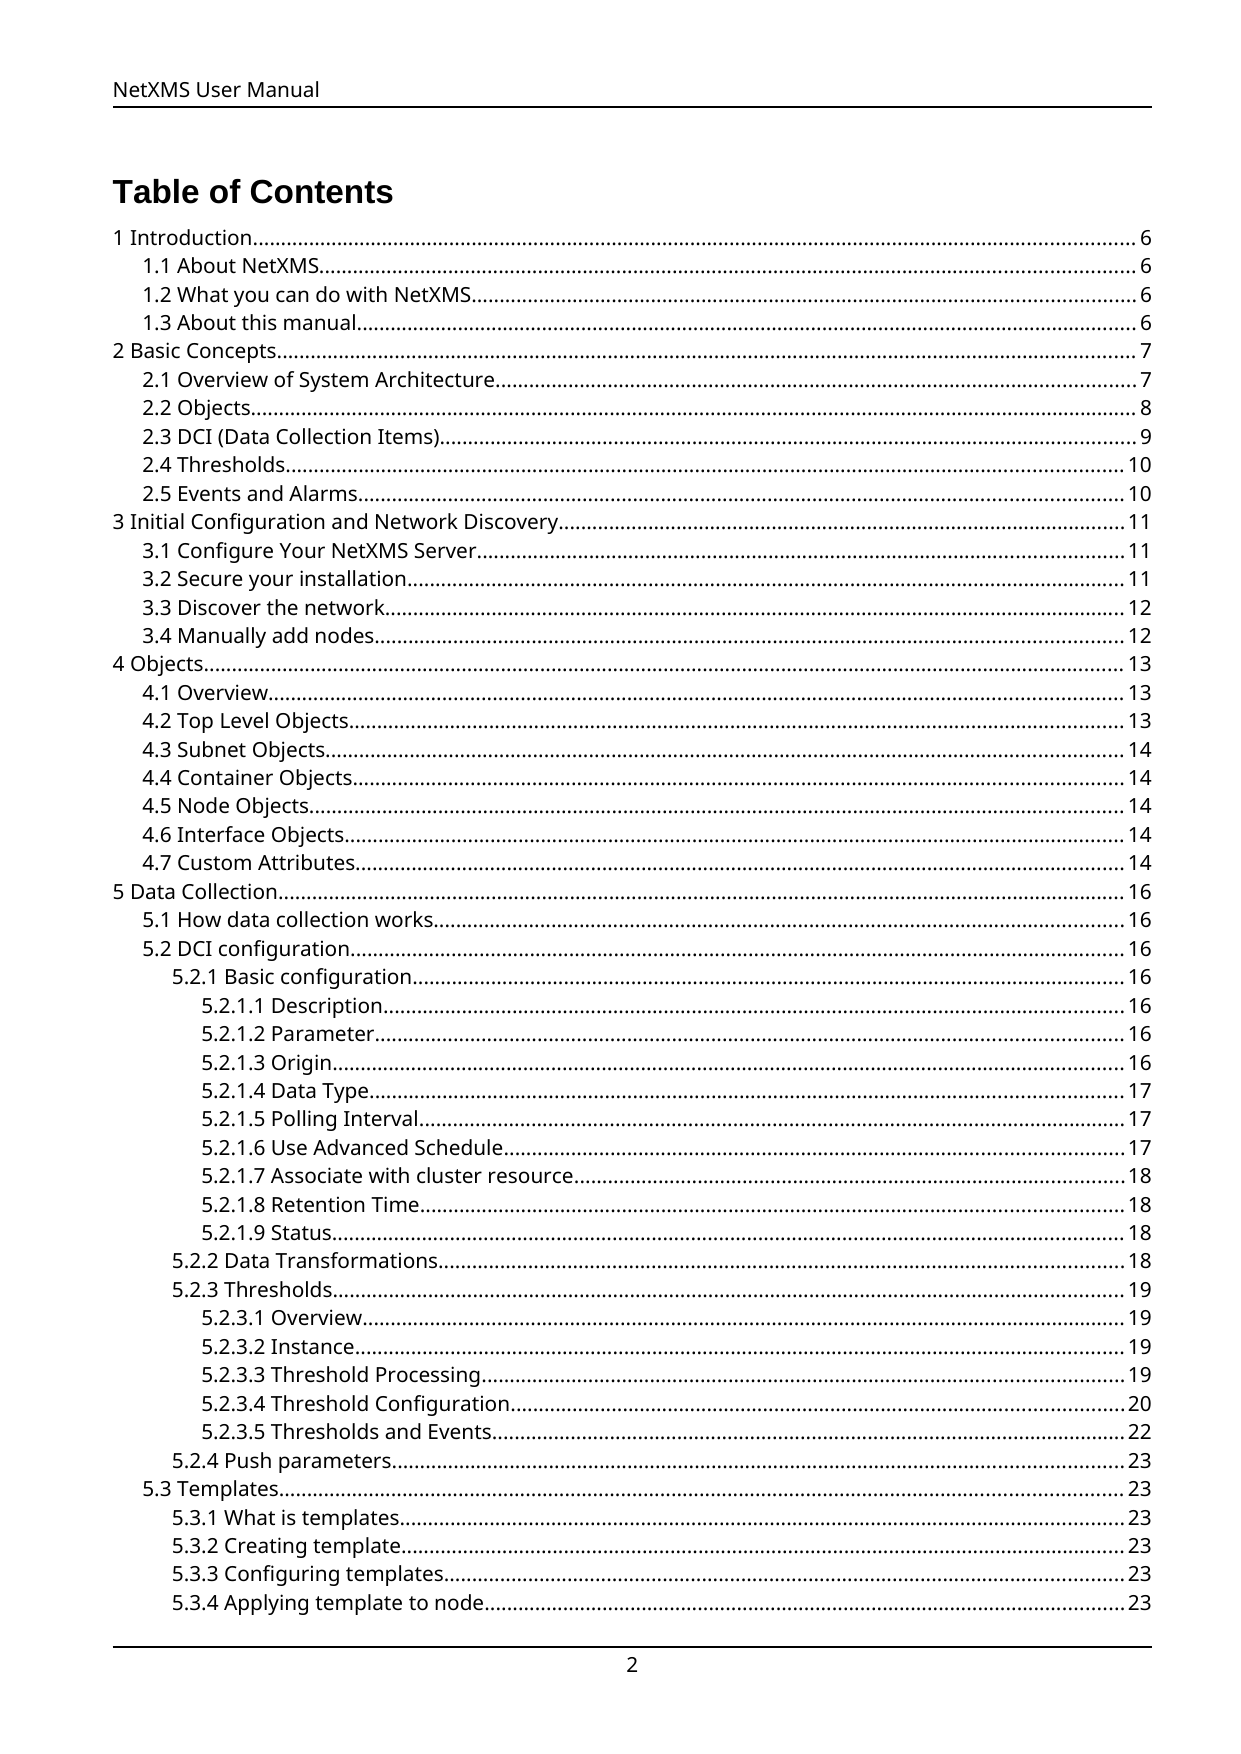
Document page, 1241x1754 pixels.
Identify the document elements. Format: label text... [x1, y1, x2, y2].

text 5.3.1 What is templates 23 [172, 1503, 1152, 1531]
text 5.2.3.2 Instance 19 [201, 1332, 1152, 1360]
text 5.2.1 Basic configuration 16 [172, 962, 1152, 991]
text 5.2 DCI configuration 16 [142, 934, 1152, 962]
text 5.3 Templates 23 [142, 1474, 1152, 1503]
text 5.2.1.1 Description 16 [201, 991, 1152, 1019]
text 3.4 Manually add nodes 12 [142, 621, 1152, 649]
text 5.2.3.4 Threshold Configuration 20 [201, 1389, 1152, 1417]
text 5.2.1.9 Status 18 [201, 1218, 1152, 1247]
text 5.2.3.1 Overview 19 [201, 1303, 1152, 1332]
text 2 Basic Concepts 7 [112, 337, 1152, 365]
text 1.3 About this manual 6 [142, 308, 1152, 337]
text 5.2.1.3 Origin 16 [201, 1048, 1152, 1076]
text 3 Initial Configuration and Network Discovery 11 [112, 507, 1152, 536]
subtitle Table of Contents [112, 172, 1152, 210]
text 5.2.3.3 Threshold Processing 19 [201, 1360, 1152, 1389]
text 3.1 Configure Your NetXMS Server 11 [142, 536, 1152, 564]
text 1 Introduction 6 [112, 223, 1152, 251]
text 4.2 Top Level Objects 13 [142, 706, 1152, 735]
text 1.1 About NetXMS 6 [142, 251, 1152, 280]
text 5.3.3 Configuring templates 23 [172, 1559, 1152, 1588]
text 5.2.3.5 Thresholds and Events 22 [201, 1417, 1152, 1446]
text 5 Data Collection 16 [112, 877, 1152, 905]
text 5.2.3 Thresholds 19 [172, 1275, 1152, 1303]
text 5.2.1.6 Use Advanced Schedule 17 [201, 1133, 1152, 1161]
text 2.3 DCI (Data Collection Items) 9 [142, 422, 1152, 450]
text 5.3.2 Creating template 23 [172, 1531, 1152, 1559]
text 1.2 What you can do with NetXMS 6 [142, 280, 1152, 308]
text 2.5 Events and Alarms 10 [142, 479, 1152, 507]
text 5.2.4 Push parameters 23 [172, 1446, 1152, 1474]
text 4 Objects 13 [112, 649, 1152, 678]
text 5.2.1.2 Parameter 16 [201, 1019, 1152, 1048]
text 2.1 Overview of System Architecture 7 [142, 365, 1152, 393]
text 5.2.1.4 Data Type 17 [201, 1076, 1152, 1104]
text 4.5 Node Objects 14 [142, 792, 1152, 820]
text 5.2.1.7 Associate with cluster resource 18 [201, 1161, 1152, 1190]
text 5.2.2 Data Transformations 18 [172, 1247, 1152, 1275]
text 4.1 Overview 13 [142, 678, 1152, 706]
text 5.1 How data collection works 16 [142, 905, 1152, 934]
text 5.2.1.8 Retention Time 18 [201, 1190, 1152, 1218]
text 4.3 Subnet Objects 14 [142, 735, 1152, 763]
text 4.6 Interface Objects 14 [142, 820, 1152, 848]
text 5.2.1.5 Polling Interval 17 [201, 1104, 1152, 1133]
text 4.7 Custom Attributes 14 [142, 848, 1152, 877]
text 2.4 Thresholds 10 [142, 450, 1152, 479]
text 3.3 Discover the network 12 [142, 593, 1152, 621]
text 3.2 Secure your installation 11 [142, 564, 1152, 593]
text 4.4 Container Objects 14 [142, 763, 1152, 792]
text 2.2 Objects 8 [142, 393, 1152, 422]
text 5.3.4 Applying template to node 23 [172, 1588, 1152, 1616]
